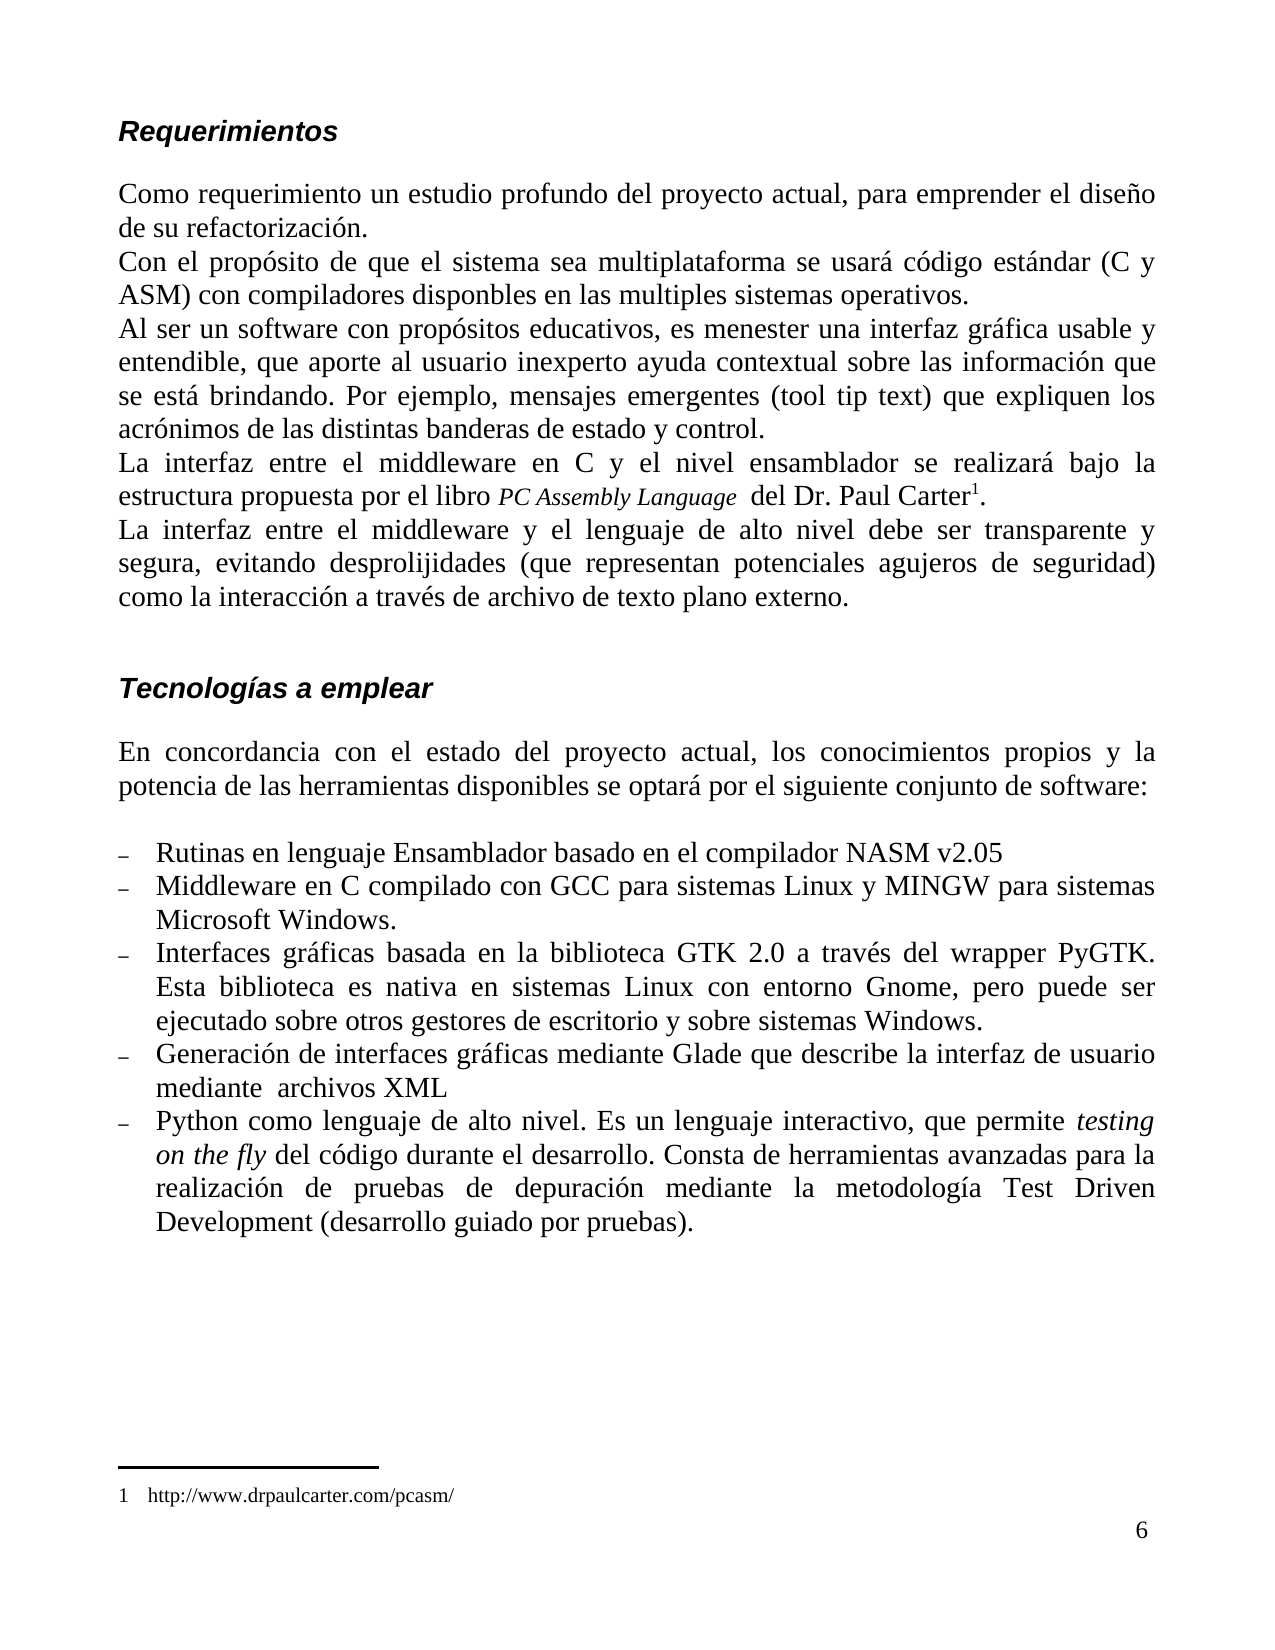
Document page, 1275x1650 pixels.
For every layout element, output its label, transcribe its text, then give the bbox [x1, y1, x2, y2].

text http://www.drpaulcarter.com/pcasm/ [118, 1482, 1157, 1507]
list Generación de interfaces gráficas mediante Glade que describe la interfaz de usuario mediante archivos XML [118, 1036, 1157, 1103]
text Con el propósito de que el sistema sea multiplataforma se usará código estándar (C y ASM) con compiladores disponbles en las multiples sistemas operativos. [118, 244, 1157, 311]
subtitle Requerimientos [118, 114, 1148, 147]
text La interfaz entre el middleware en C y el nivel ensamblador se realizará bajo la estructura propuesta por el libro PC Assembly Language del Dr. Paul Carter. [118, 445, 1157, 512]
list Python como lenguaje de alto nivel. Es un lenguaje interactivo, que permite testing on the fly del código durante el desarrollo. Consta de herramientas avanzadas para la realización de pruebas de depuración mediante la metodología Test Driven Development (desarrollo guiado por pruebas). [118, 1103, 1157, 1237]
text La interfaz entre el middleware y el lenguaje de alto nivel debe ser transparente y segura, evitando desprolijidades (que representan potenciales agujeros de seguridad) como la interacción a través de archivo de texto plano externo. [118, 512, 1157, 613]
text Como requerimiento un estudio profundo del proyecto actual, para emprender el diseño de su refactorización. [118, 177, 1157, 244]
list Rutinas en lenguaje Ensamblador basado en el compilador NASM v2.05 [118, 835, 1157, 868]
list Interfaces gráficas basada en la biblioteca GTK 2.0 a través del wrapper PyGTK. Esta biblioteca es nativa en sistemas Linux con entorno Gnome, pero puede ser ejecutado sobre otros gestores de escritorio y sobre sistemas Windows. [118, 936, 1157, 1036]
text Al ser un software con propósitos educativos, es menester una interfaz gráfica usable y entendible, que aporte al usuario inexperto ayuda contextual sobre las información que se está brindando. Por ejemplo, mensajes emergentes (tool tip text) que expliquen los acrónimos de las distintas banderas de estado y control. [118, 311, 1157, 445]
text En concordancia con el estado del proyecto actual, los conocimientos propios y la potencia de las herramientas disponibles se optará por el siguiente conjunto de software: [118, 734, 1157, 801]
list Middleware en C compilado con GCC para sistemas Linux y MINGW para sistemas Microsoft Windows. [118, 868, 1157, 936]
subtitle Tecnologías a emplear [118, 671, 1148, 705]
